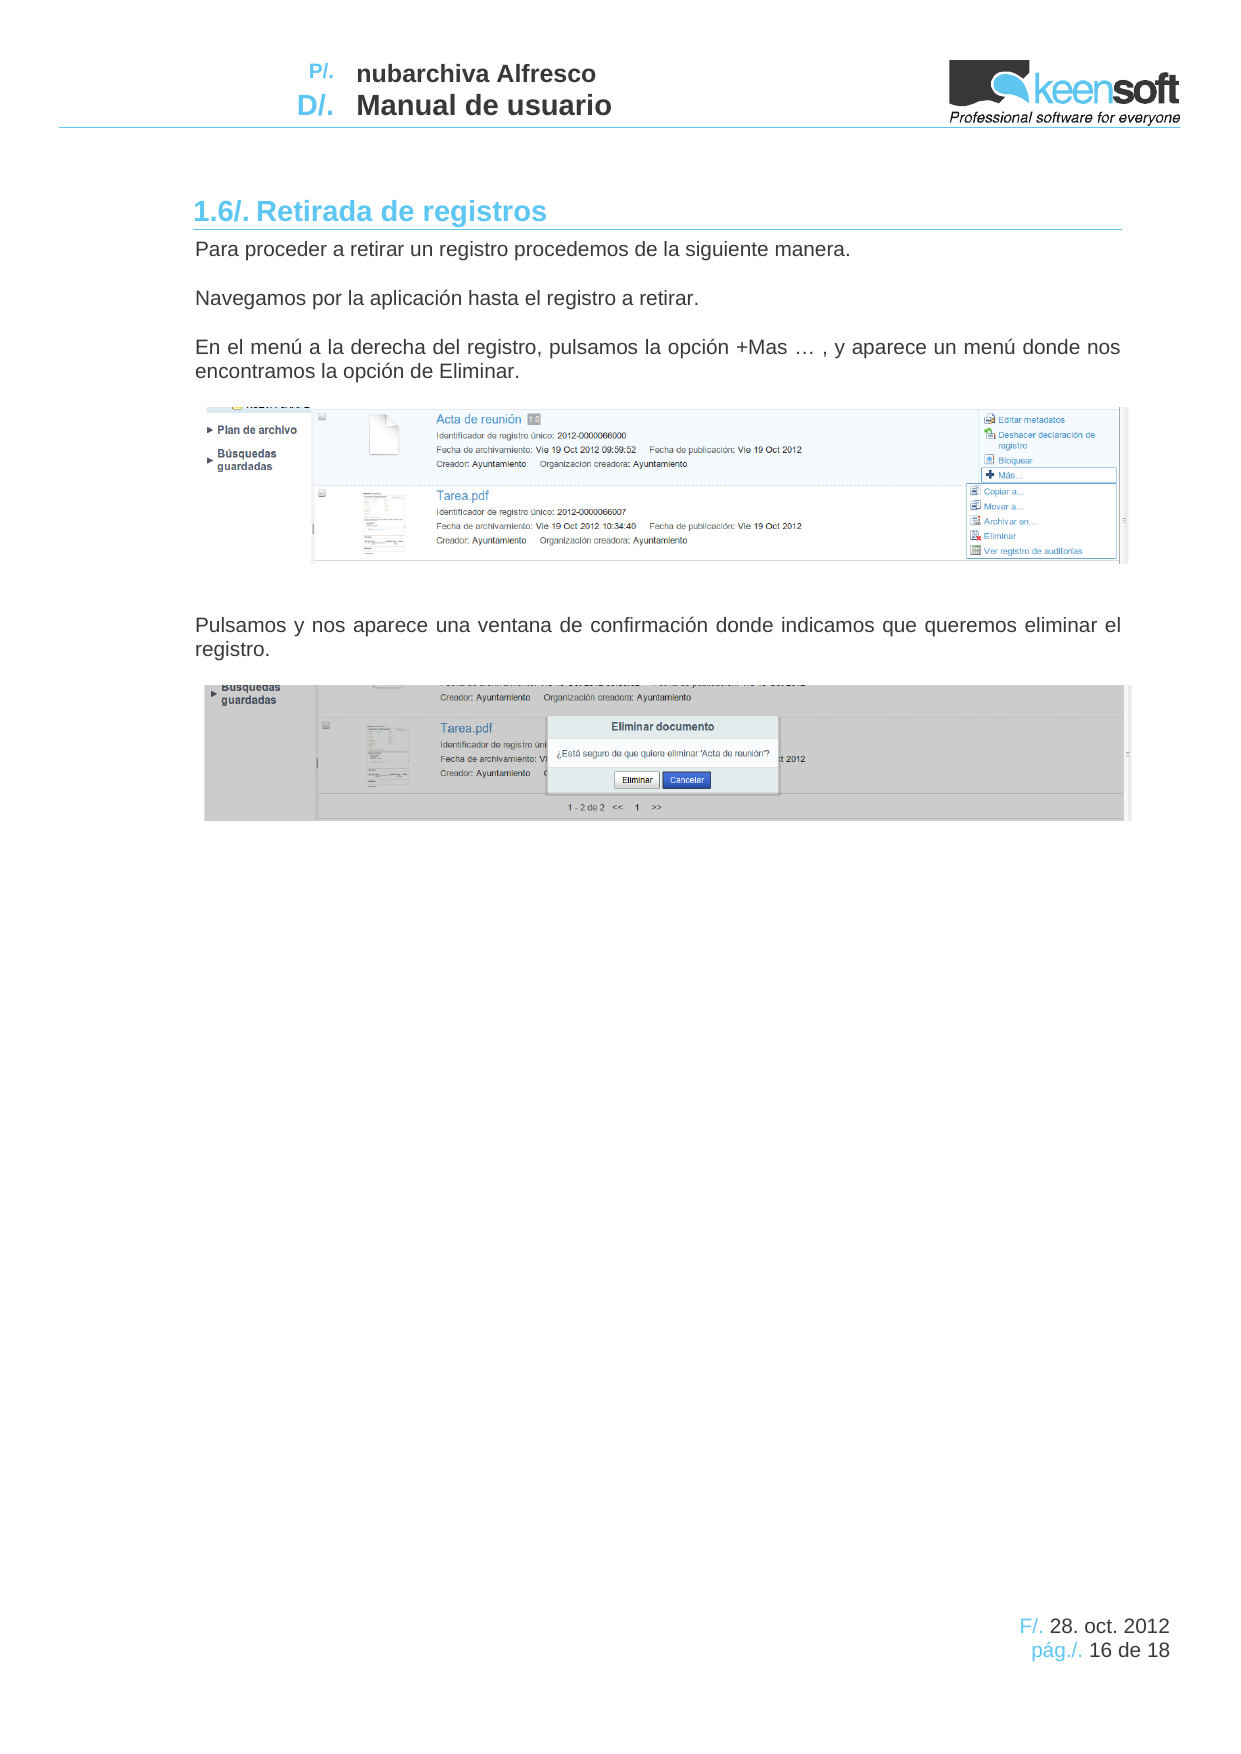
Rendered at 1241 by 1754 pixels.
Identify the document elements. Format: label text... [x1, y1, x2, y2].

text En el menú a la derecha del registro, pulsamos la opción +Mas … , y aparece un menú donde nos encontramos la opción de Eliminar. [195, 334, 1122, 382]
picture [201, 407, 1129, 564]
picture [204, 685, 1132, 821]
text Para proceder a retirar un registro procedemos de la siguiente manera. [195, 237, 1122, 261]
subtitle Retirada de registros [193, 194, 1122, 229]
text Pulsamos y nos aparece una ventana de confirmación donde indicamos que queremos eliminar el registro. [195, 613, 1122, 661]
text Navegamos por la aplicación hasta el registro a retirar. [195, 286, 1122, 309]
